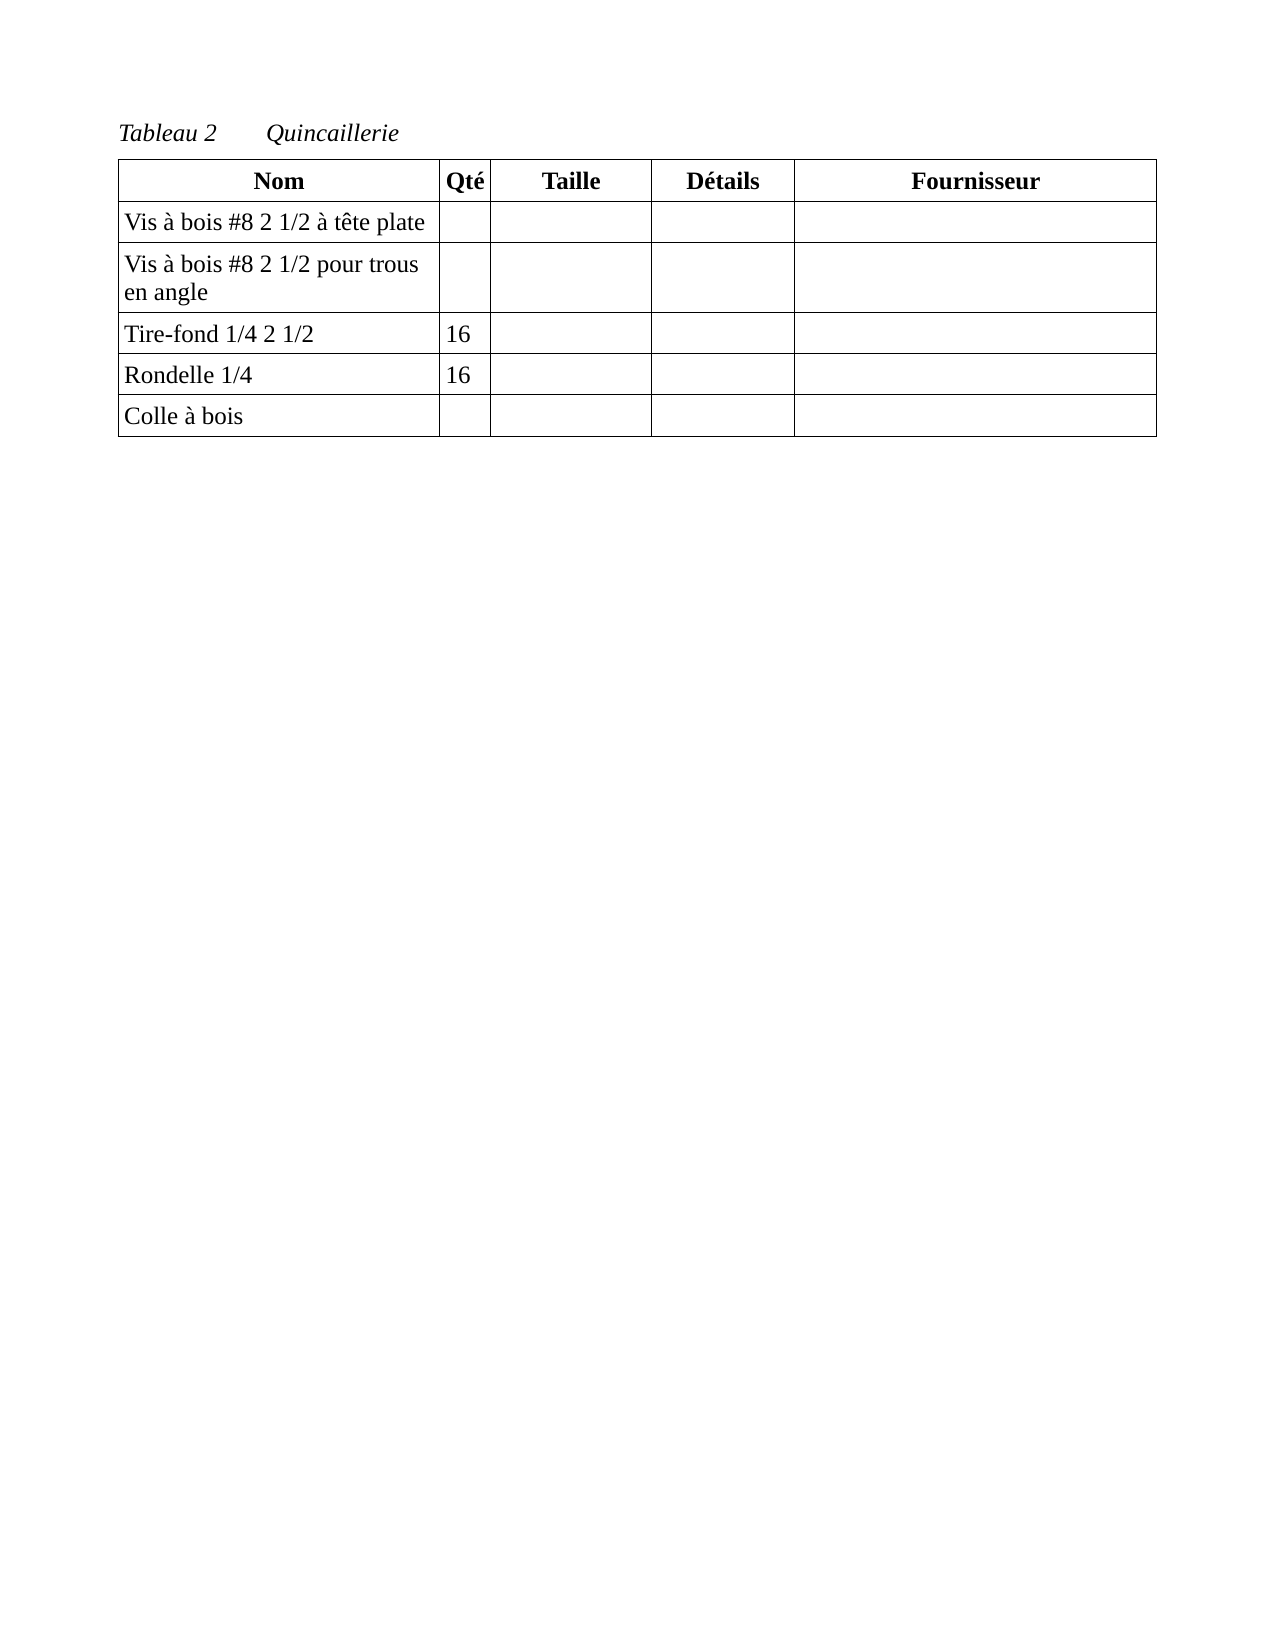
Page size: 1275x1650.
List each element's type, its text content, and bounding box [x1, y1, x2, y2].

table_header Détails [652, 160, 794, 201]
table_header Qté [440, 160, 490, 201]
table_cell Vis à bois #8 2 1/2 à tête plate [119, 202, 439, 242]
table_cell [652, 243, 794, 312]
table_cell [440, 202, 490, 242]
table_cell [491, 313, 651, 353]
table_cell Rondelle 1/4 [119, 354, 439, 394]
table_header Taille [491, 160, 651, 201]
table_cell [440, 395, 490, 436]
table_cell 16 [440, 354, 490, 394]
table_header Nom [119, 160, 439, 201]
text Tableau 2 Quincaillerie [118, 118, 1157, 147]
table_cell 16 [440, 313, 490, 353]
table_cell [652, 202, 794, 242]
table_cell [491, 395, 651, 436]
table_header Fournisseur [795, 160, 1156, 201]
table_cell [491, 202, 651, 242]
table_cell Tire-fond 1/4 2 1/2 [119, 313, 439, 353]
table_cell [440, 243, 490, 312]
table_cell [652, 313, 794, 353]
table_cell [795, 395, 1156, 436]
table_cell [491, 354, 651, 394]
table_cell [795, 202, 1156, 242]
table_cell [795, 243, 1156, 312]
table_cell Vis à bois #8 2 1/2 pour trous en angle [119, 243, 439, 312]
table_cell [491, 243, 651, 312]
table_cell [795, 354, 1156, 394]
table_cell [652, 354, 794, 394]
table_cell [795, 313, 1156, 353]
table_cell Colle à bois [119, 395, 439, 436]
table_cell [652, 395, 794, 436]
